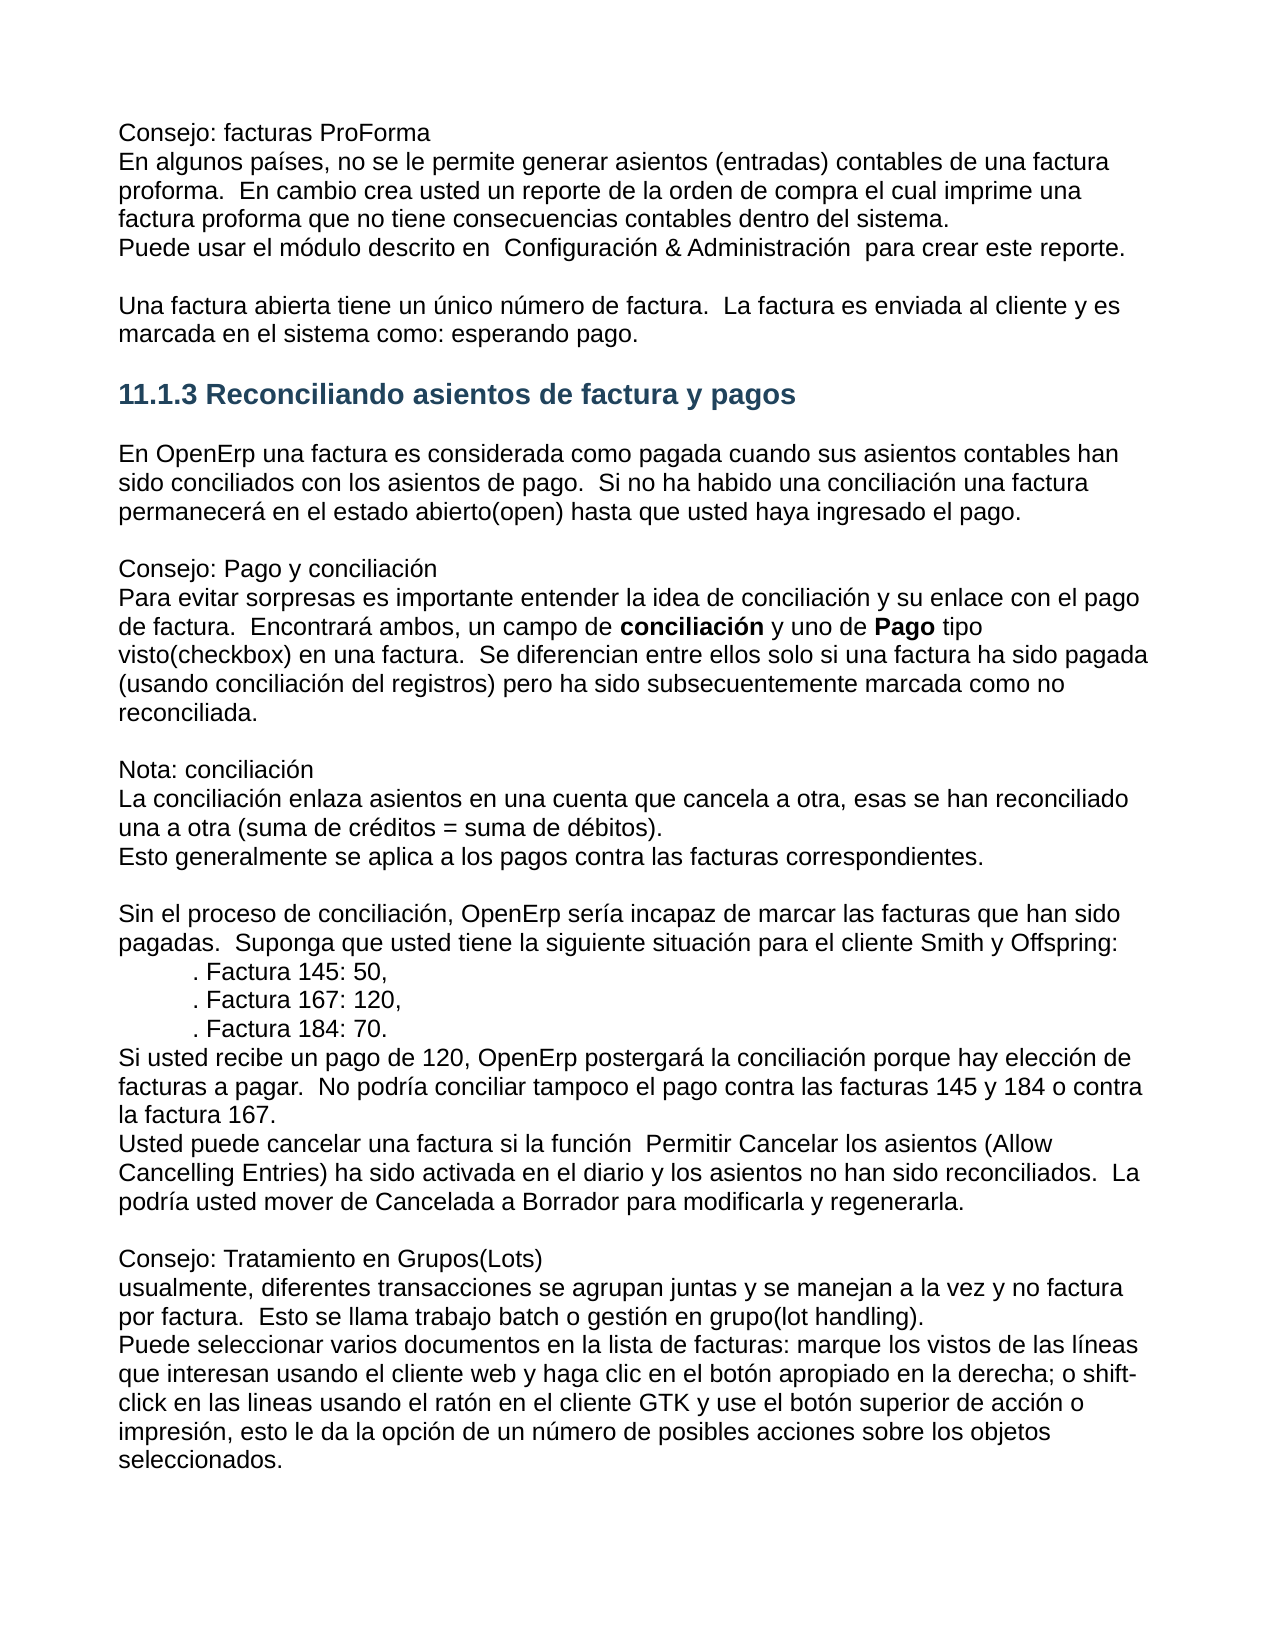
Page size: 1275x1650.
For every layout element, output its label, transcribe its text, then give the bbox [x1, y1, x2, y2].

text Usted puede cancelar una factura si la función Permitir Cancelar los asientos (Allow Cancelling Entries) ha sido activada en el diario y los asientos no han sido reconciliados. La podría usted mover de Cancelada a Borrador para modificarla y regenerarla. [118, 1129, 1157, 1215]
text Consejo: Tratamiento en Grupos(Lots) [118, 1244, 1157, 1273]
text Consejo: facturas ProForma [118, 118, 1157, 147]
text Consejo: Pago y conciliación [118, 554, 1157, 583]
text Nota: conciliación [118, 755, 1157, 784]
text Una factura abierta tiene un único número de factura. La factura es enviada al cliente y es marcada en el sistema como: esperando pago. [118, 291, 1157, 348]
text . Factura 184: 70. [118, 1014, 1157, 1043]
text Sin el proceso de conciliación, OpenErp sería incapaz de marcar las facturas que han sido pagadas. Suponga que usted tiene la siguiente situación para el cliente Smith y Offspring: [118, 899, 1157, 957]
text usualmente, diferentes transacciones se agrupan juntas y se manejan a la vez y no factura por factura. Esto se llama trabajo batch o gestión en grupo(lot handling). [118, 1273, 1157, 1330]
text La conciliación enlaza asientos en una cuenta que cancela a otra, esas se han reconciliado una a otra (suma de créditos = suma de débitos). [118, 784, 1157, 842]
text Esto generalmente se aplica a los pagos contra las facturas correspondientes. [118, 842, 1157, 870]
text 11.1.3 Reconciliando asientos de factura y pagos [118, 377, 1157, 410]
text En algunos países, no se le permite generar asientos (entradas) contables de una factura proforma. En cambio crea usted un reporte de la orden de compra el cual imprime una factura proforma que no tiene consecuencias contables dentro del sistema. [118, 147, 1157, 233]
text . Factura 145: 50, [118, 957, 1157, 985]
text Puede seleccionar varios documentos en la lista de facturas: marque los vistos de las líneas que interesan usando el cliente web y haga clic en el botón apropiado en la derecha; o shift-click en las lineas usando el ratón en el cliente GTK y use el botón superior de acción o impresión, esto le da la opción de un número de posibles acciones sobre los objetos seleccionados. [118, 1330, 1157, 1474]
text . Factura 167: 120, [118, 985, 1157, 1014]
text Si usted recibe un pago de 120, OpenErp postergará la conciliación porque hay elección de facturas a pagar. No podría conciliar tampoco el pago contra las facturas 145 y 184 o contra la factura 167. [118, 1043, 1157, 1129]
text Puede usar el módulo descrito en Configuración & Administración para crear este reporte. [118, 233, 1157, 262]
text En OpenErp una factura es considerada como pagada cuando sus asientos contables han sido conciliados con los asientos de pago. Si no ha habido una conciliación una factura permanecerá en el estado abierto(open) hasta que usted haya ingresado el pago. [118, 439, 1157, 525]
text Para evitar sorpresas es importante entender la idea de conciliación y su enlace con el pago de factura. Encontrará ambos, un campo de conciliación y uno de Pago tipo visto(checkbox) en una factura. Se diferencian entre ellos solo si una factura ha sido pagada (usando conciliación del registros) pero ha sido subsecuentemente marcada como no reconciliada. [118, 583, 1157, 727]
